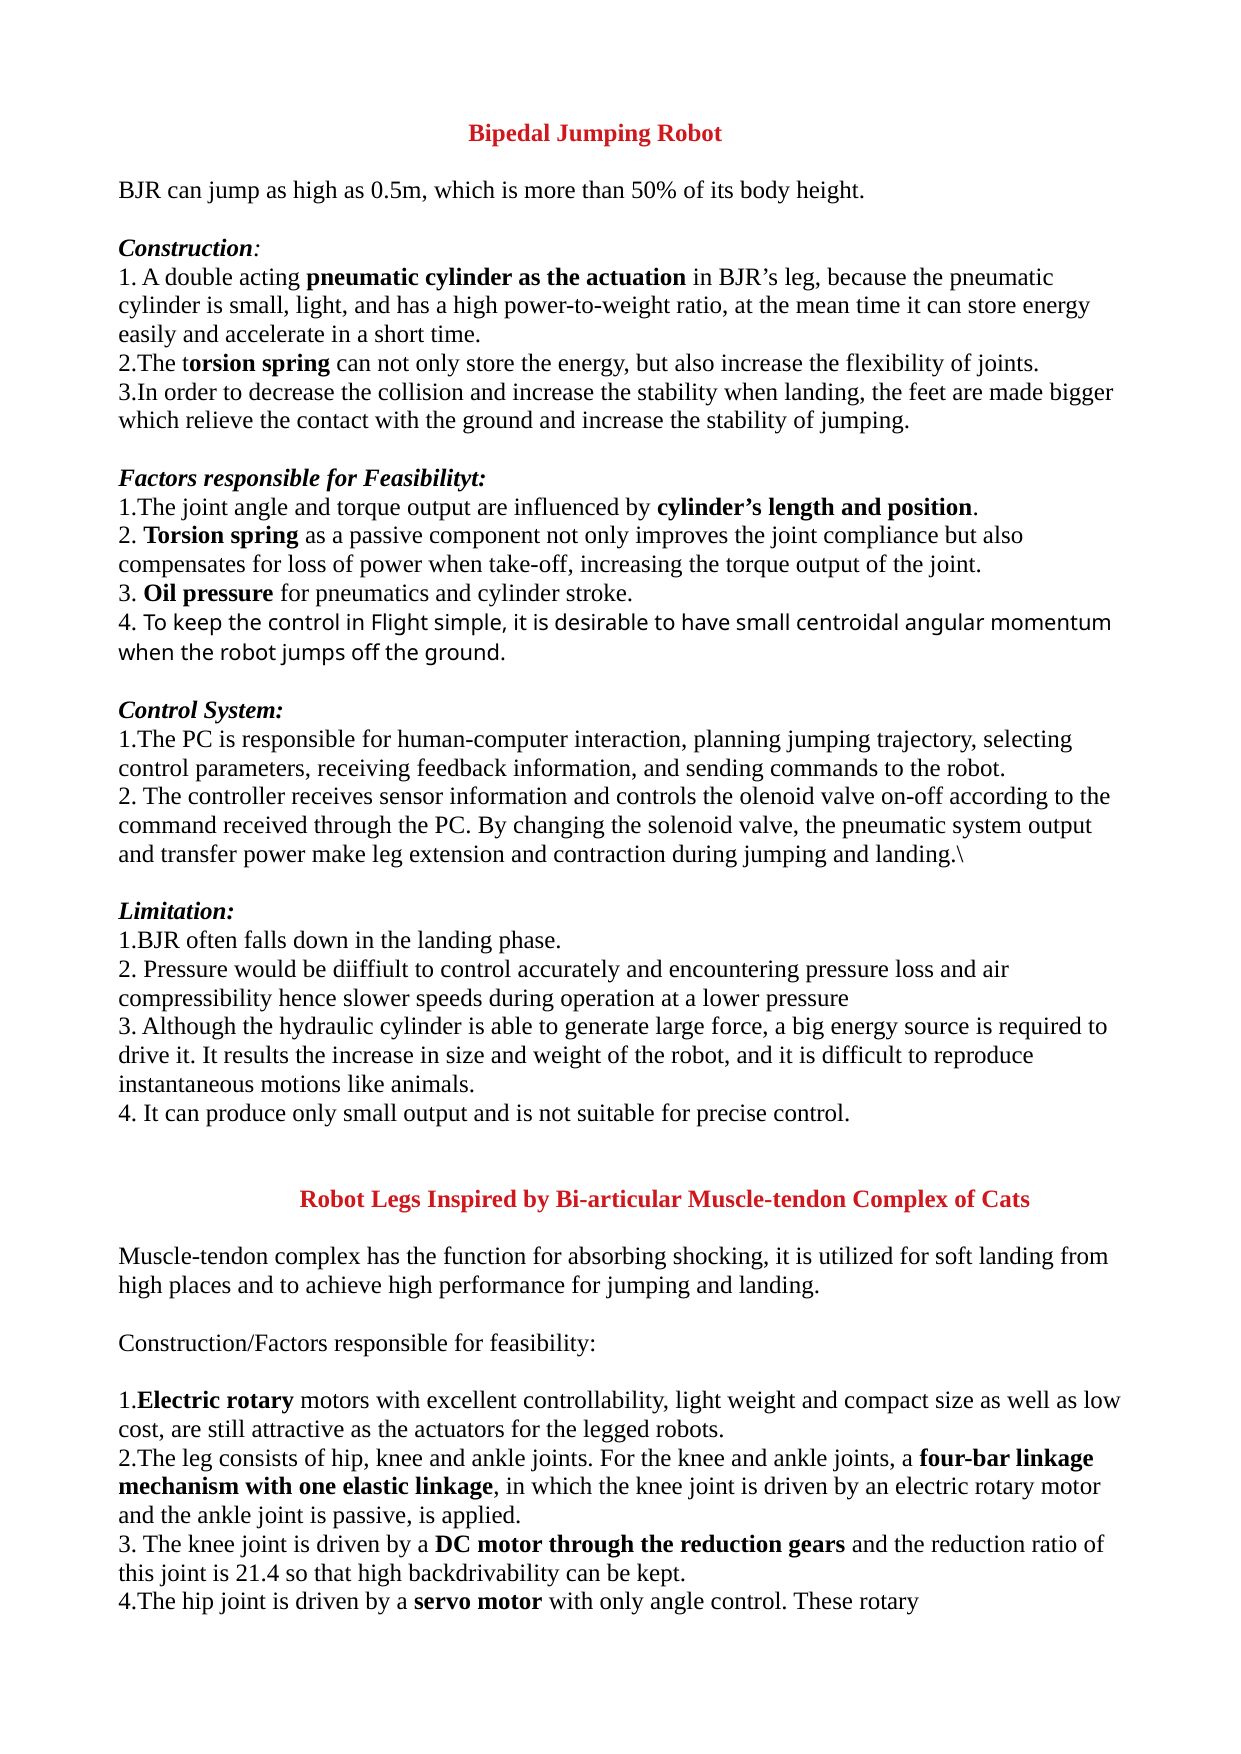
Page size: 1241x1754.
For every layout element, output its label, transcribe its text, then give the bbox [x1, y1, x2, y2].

text 1.Electric rotary motors with excellent controllability, light weight and compact size as well as low cost, are still attractive as the actuators for the legged robots. [118, 1385, 1122, 1443]
text Muscle-tendon complex has the function for absorbing shocking, it is utilized for soft landing from high places and to achieve high performance for jumping and landing. [118, 1241, 1122, 1299]
text 2. Torsion spring as a passive component not only improves the joint compliance but also compensates for loss of power when take-off, increasing the torque output of the joint. [118, 521, 1122, 578]
text 1.The joint angle and torque output are influenced by cylinder’s length and position. [118, 492, 1122, 521]
text Limitation: [118, 896, 1122, 925]
text 2. The controller receives sensor information and controls the olenoid valve on-off according to the command received through the PC. By changing the solenoid valve, the pneumatic system output and transfer power make leg extension and contraction during jumping and landing.\ [118, 781, 1122, 868]
text 2. Pressure would be diiffiult to control accurately and encountering pressure loss and air compressibility hence slower speeds during operation at a lower pressure [118, 954, 1122, 1011]
text 4.The hip joint is driven by a servo motor with only angle control. These rotary [118, 1586, 1122, 1615]
text 2.The torsion spring can not only store the energy, but also increase the flexibility of joints. [118, 348, 1122, 377]
text Construction/Factors responsible for feasibility: [118, 1328, 1122, 1356]
text BJR can jump as high as 0.5m, which is more than 50% of its body height. [118, 176, 1122, 204]
text Construction: [118, 233, 1122, 262]
text 1.BJR often falls down in the landing phase. [118, 925, 1122, 954]
text 3.In order to decrease the collision and increase the stability when landing, the feet are made bigger which relieve the contact with the ground and increase the stability of jumping. [118, 377, 1122, 434]
text 2.The leg consists of hip, knee and ankle joints. For the knee and ankle joints, a four-bar linkage mechanism with one elastic linkage, in which the knee joint is driven by an electric rotary motor and the ankle joint is passive, is applied. [118, 1443, 1122, 1529]
text 1.The PC is responsible for human-computer interaction, planning jumping trajectory, selecting control parameters, receiving feedback information, and sending commands to the robot. [118, 724, 1122, 781]
text Robot Legs Inspired by Bi-articular Muscle-tendon Complex of Cats [118, 1184, 1122, 1213]
text 4. It can produce only small output and is not suitable for precise control. [118, 1098, 1122, 1126]
text 3. Oil pressure for pneumatics and cylinder stroke. [118, 578, 1122, 607]
text 1. A double acting pneumatic cylinder as the actuation in BJR’s leg, because the pneumatic cylinder is small, light, and has a high power-to-weight ratio, at the mean time it can store energy easily and accelerate in a short time. [118, 262, 1122, 348]
text 4. To keep the control in Flight simple, it is desirable to have small centroidal angular momentum when the robot jumps off the ground. [118, 607, 1122, 666]
text 3. Although the hydraulic cylinder is able to generate large force, a big energy source is required to drive it. It results the increase in size and weight of the robot, and it is difficult to reproduce instantaneous motions like animals. [118, 1011, 1122, 1098]
text 3. The knee joint is driven by a DC motor through the reduction gears and the reduction ratio of this joint is 21.4 so that high backdrivability can be kept. [118, 1529, 1122, 1586]
text Factors responsible for Feasibilityt: [118, 463, 1122, 492]
text Bipedal Jumping Robot [118, 118, 1122, 147]
text Control System: [118, 695, 1122, 724]
